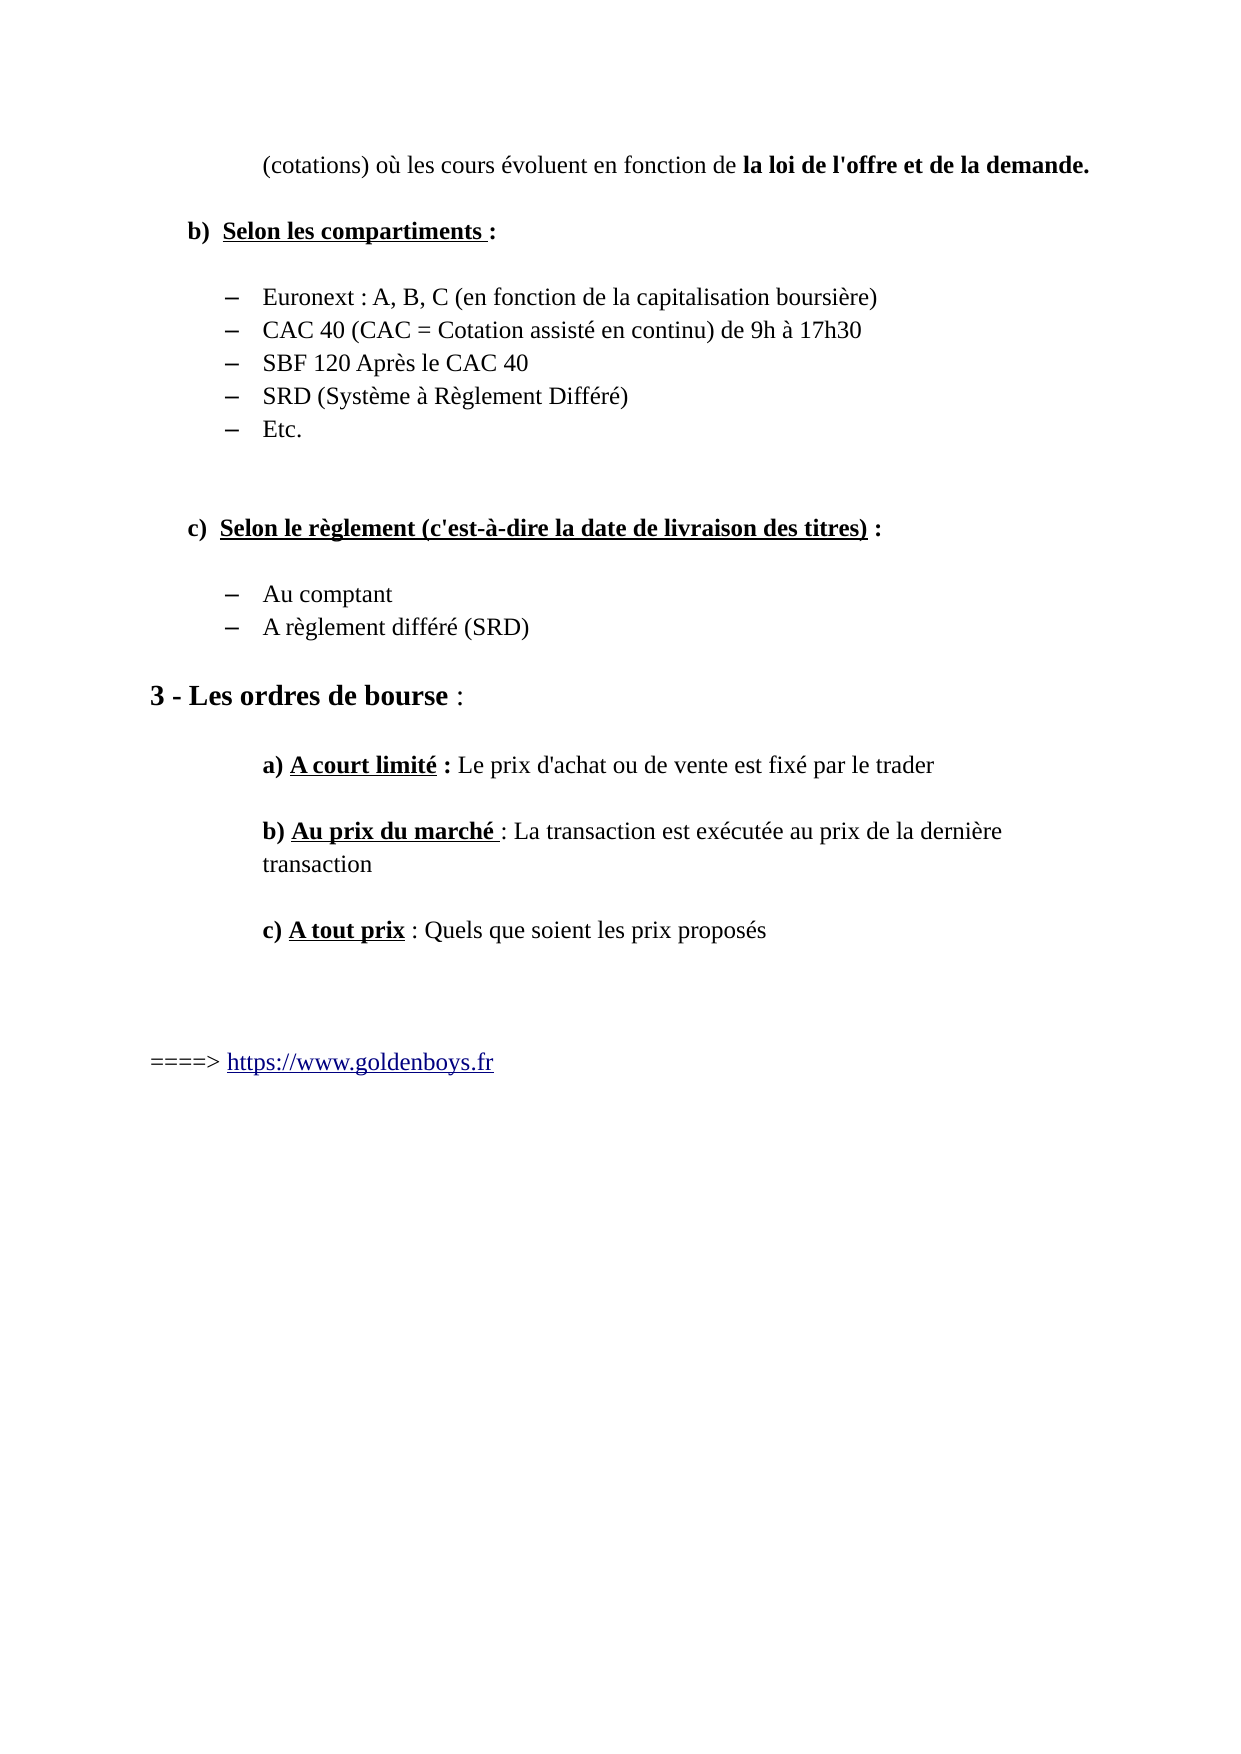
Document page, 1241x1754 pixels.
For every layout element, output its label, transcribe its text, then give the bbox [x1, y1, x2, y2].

text c) Selon le règlement (c'est-à-dire la date de livraison des titres) : [150, 513, 1090, 542]
text 3 - Les ordres de bourse : [150, 678, 1090, 712]
list CAC 40 (CAC = Cotation assisté en continu) de 9h à 17h30 [225, 315, 1090, 344]
list c) A tout prix : Quels que soient les prix proposés [225, 915, 1090, 944]
list a) A court limité : Le prix d'achat ou de vente est fixé par le trader [225, 750, 1090, 779]
list b) Au prix du marché : La transaction est exécutée au prix de la dernière transaction [225, 816, 1090, 878]
list (cotations) où les cours évoluent en fonction de la loi de l'offre et de la demande. [225, 150, 1090, 179]
list Euronext : A, B, C (en fonction de la capitalisation boursière) [225, 282, 1090, 311]
text b) Selon les compartiments : [150, 216, 1090, 245]
list Au comptant [225, 579, 1090, 608]
list Etc. [225, 414, 1090, 443]
list A règlement différé (SRD) [225, 612, 1090, 641]
text ====> https://www.goldenboys.fr [150, 1047, 1090, 1076]
list SRD (Système à Règlement Différé) [225, 381, 1090, 410]
list SBF 120 Après le CAC 40 [225, 348, 1090, 377]
